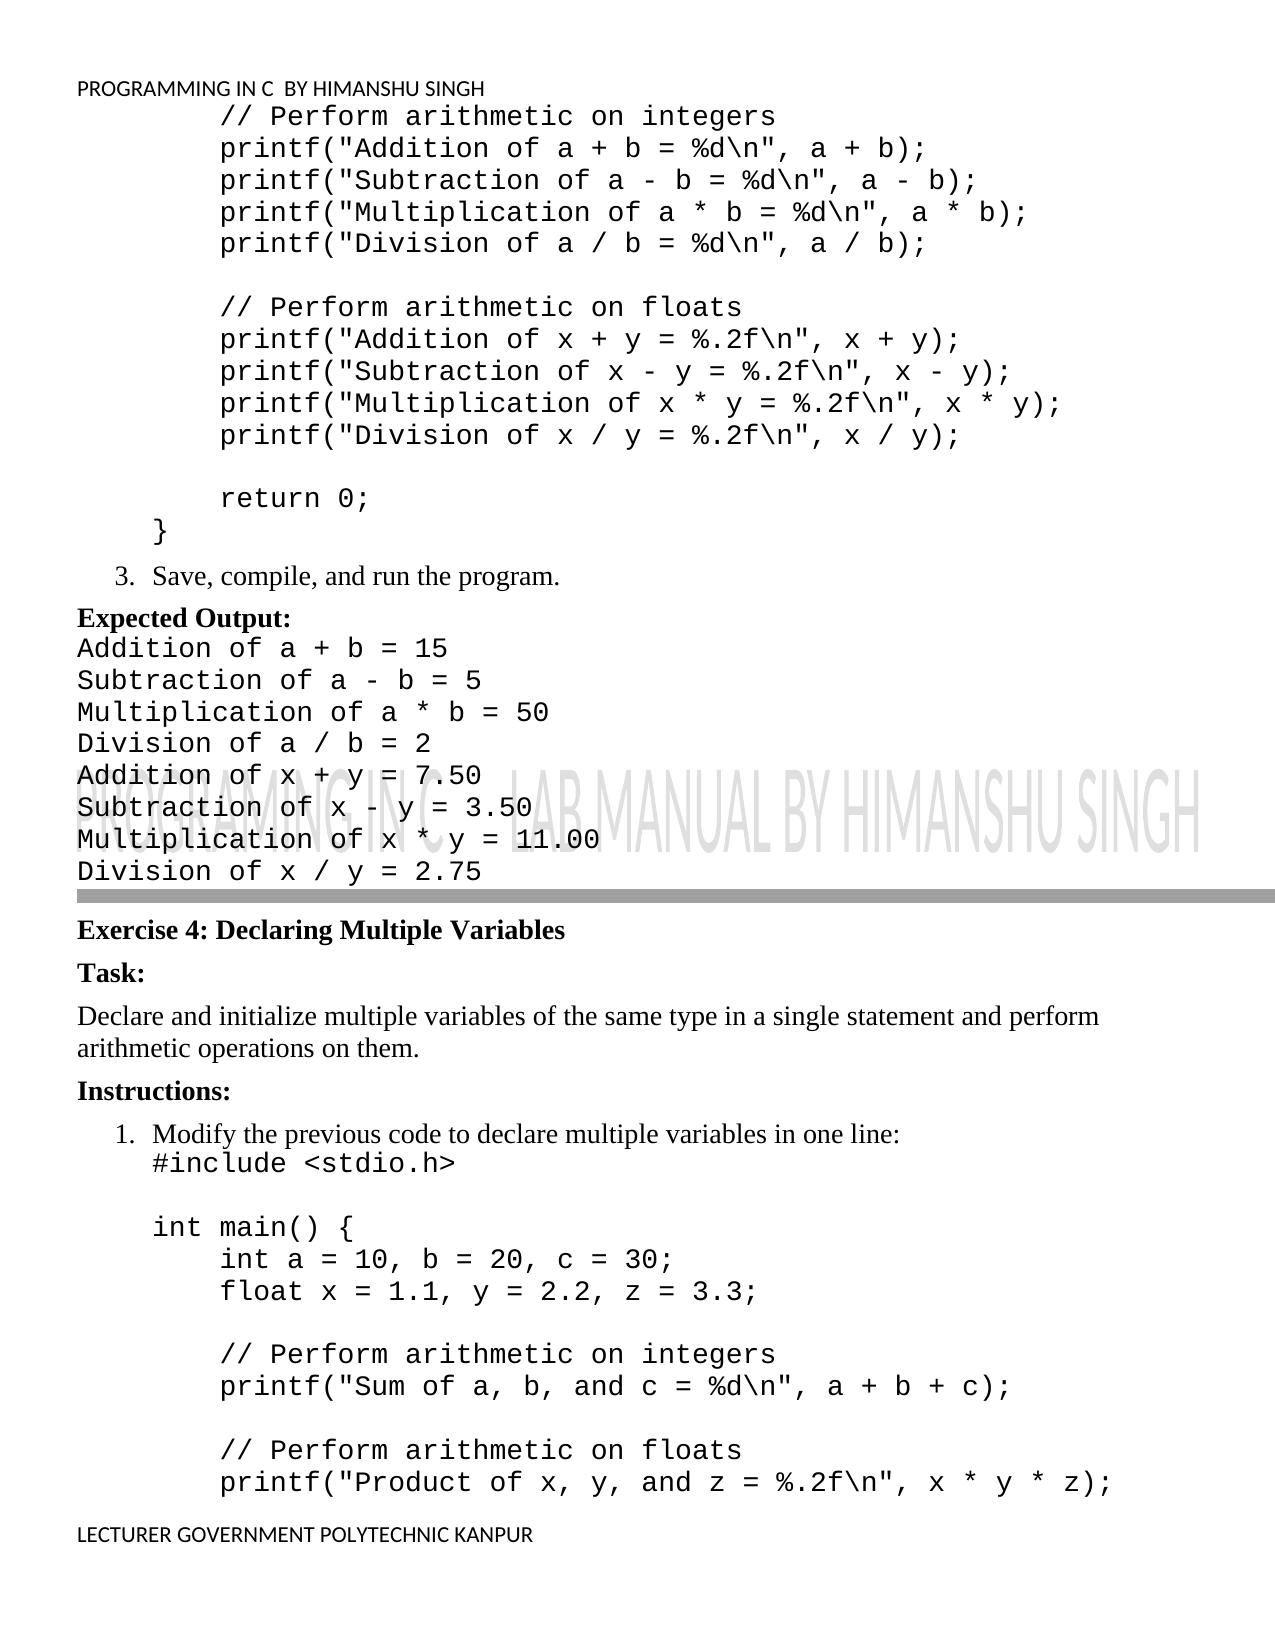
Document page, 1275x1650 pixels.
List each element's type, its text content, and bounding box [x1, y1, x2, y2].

text printf("Subtraction of a - b = %d\n", a - b); [152, 166, 1198, 197]
text Subtraction of x - y = 3.50 [1148, 793, 1174, 825]
text Exercise 4: Declaring Multiple Variables [77, 913, 1198, 946]
text // Perform arithmetic on integers [152, 1340, 1198, 1372]
text Subtraction of x - y = 3.50 [330, 793, 368, 825]
text Division of a / b = 2 [77, 729, 1198, 761]
text // Perform arithmetic on floats [152, 293, 1198, 325]
text Task: [77, 956, 1198, 988]
text printf("Multiplication of a * b = %d\n", a * b); [152, 197, 1198, 229]
text Subtraction of x - y = 3.50 [990, 793, 1008, 825]
list Modify the previous code to declare multiple variables in one line: [114, 1117, 1198, 1149]
text printf("Addition of x + y = %.2f\n", x + y); [152, 325, 1198, 357]
text printf("Multiplication of x * y = %.2f\n", x * y); [152, 389, 1198, 421]
text Subtraction of x - y = 3.50 [425, 793, 512, 825]
text Declare and initialize multiple variables of the same type in a single statement and perform arithmetic operations on them. [77, 999, 1198, 1063]
text Multiplication of a * b = 50 [77, 697, 1198, 729]
text Subtraction of x - y = 3.50 [759, 793, 785, 825]
text #include <stdio.h> [152, 1149, 1198, 1181]
text Subtraction of x - y = 3.50 [576, 793, 597, 825]
text Subtraction of x - y = 3.50 [1083, 793, 1101, 825]
text Subtraction of x - y = 3.50 [162, 793, 189, 825]
text // Perform arithmetic on integers [152, 102, 1198, 134]
text Expected Output: [77, 601, 1198, 634]
text Addition of a + b = 15 [77, 634, 1198, 666]
text Subtraction of x - y = 3.50 [1062, 793, 1092, 825]
text } [152, 516, 1198, 548]
text Multiplication of x * y = 11.00 [77, 825, 1198, 857]
text // Perform arithmetic on floats [152, 1436, 1198, 1468]
text Instructions: [77, 1074, 1198, 1106]
text Division of x / y = 2.75 [77, 857, 1198, 889]
text Addition of x + y = 7.50 [77, 761, 1198, 793]
text printf("Addition of a + b = %d\n", a + b); [152, 134, 1198, 166]
text printf("Subtraction of x - y = %.2f\n", x - y); [152, 357, 1198, 389]
text Subtraction of x - y = 3.50 [980, 793, 998, 825]
text Subtraction of x - y = 3.50 [517, 793, 537, 825]
text int a = 10, b = 20, c = 30; [152, 1245, 1198, 1277]
text Subtraction of a - b = 5 [77, 666, 1198, 697]
text printf("Product of x, y, and z = %.2f\n", x * y * z); [152, 1468, 1198, 1500]
text Subtraction of x - y = 3.50 [130, 793, 149, 825]
text float x = 1.1, y = 2.2, z = 3.3; [152, 1277, 1198, 1308]
list Save, compile, and run the program. [114, 558, 1198, 591]
text Subtraction of x - y = 3.50 [202, 793, 219, 825]
text printf("Sum of a, b, and c = %d\n", a + b + c); [152, 1372, 1198, 1404]
text printf("Division of a / b = %d\n", a / b); [152, 229, 1198, 261]
text return 0; [152, 484, 1198, 516]
text printf("Division of x / y = %.2f\n", x / y); [152, 421, 1198, 452]
text Subtraction of x - y = 3.50 [821, 793, 844, 825]
text int main() { [152, 1213, 1198, 1245]
